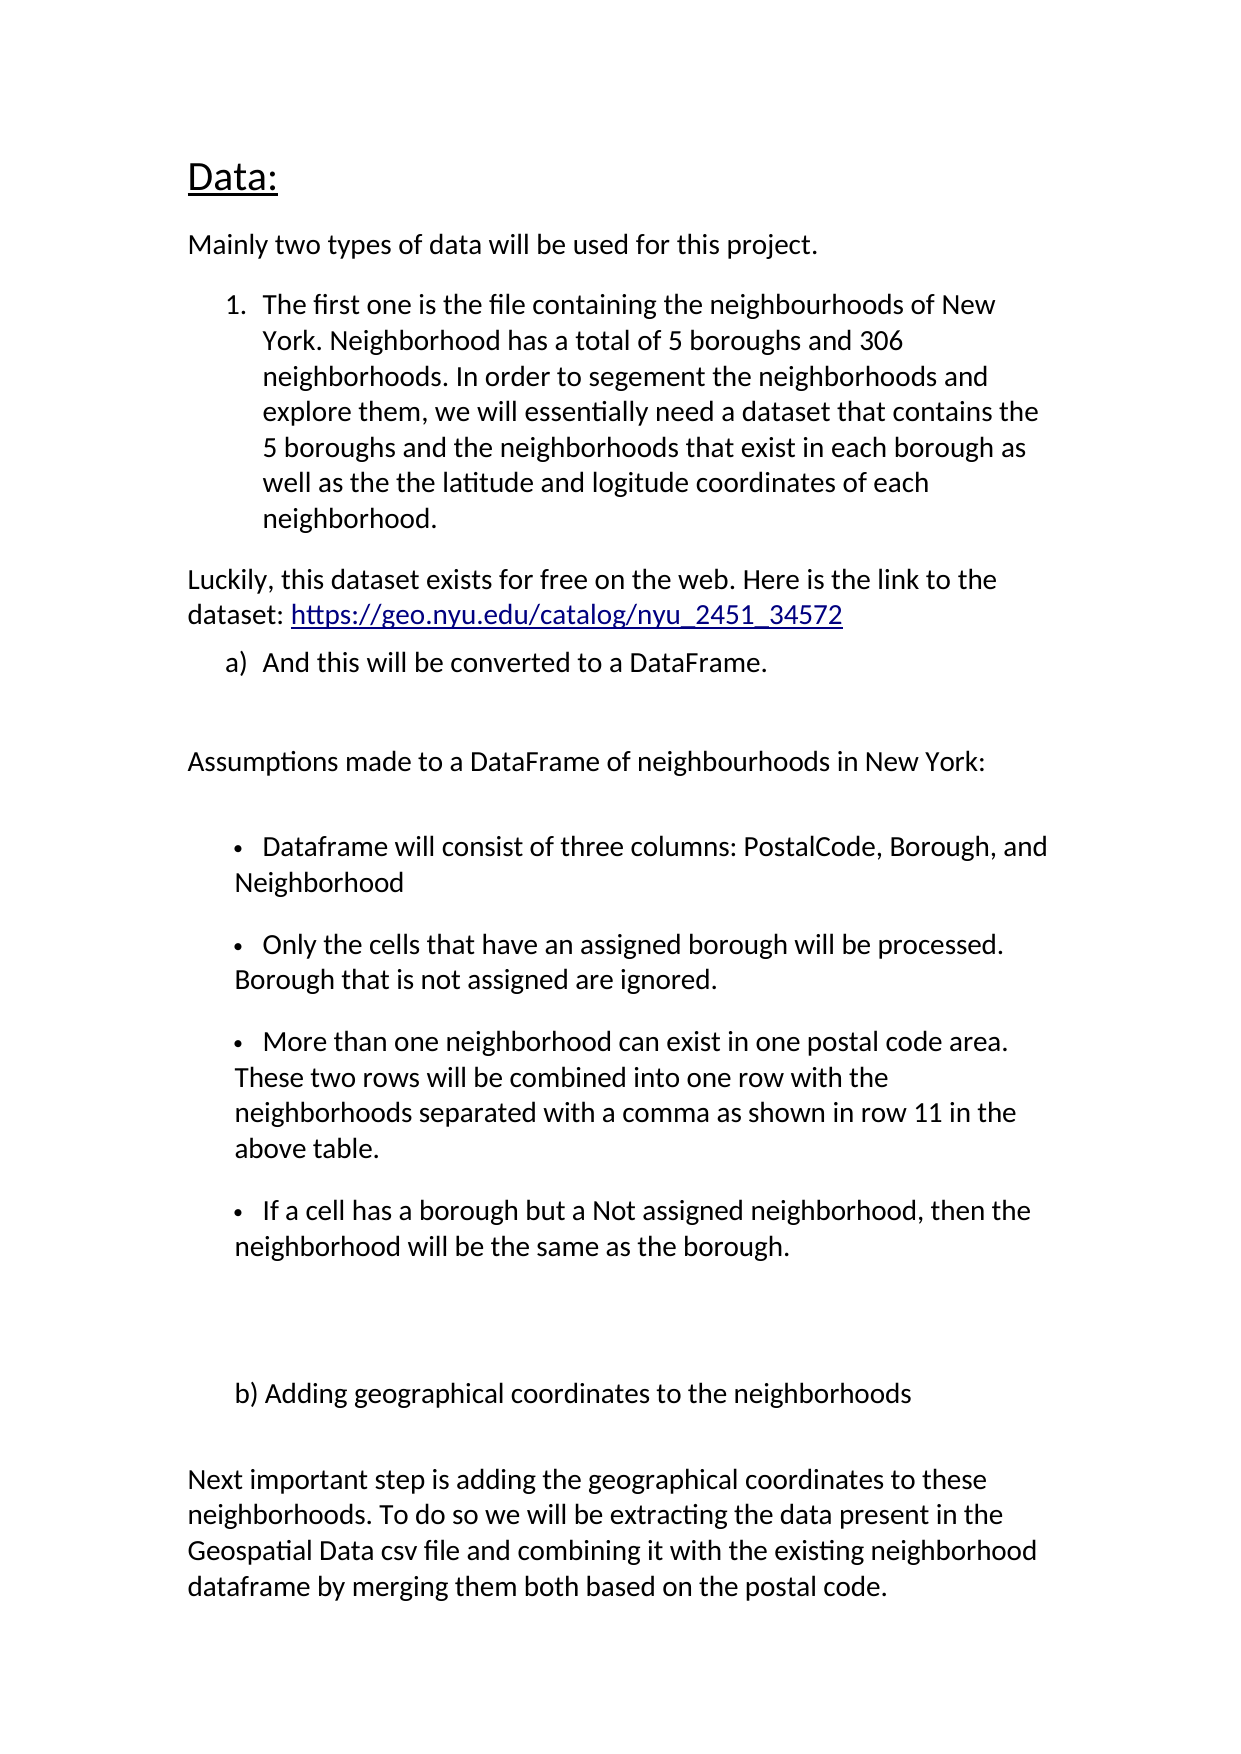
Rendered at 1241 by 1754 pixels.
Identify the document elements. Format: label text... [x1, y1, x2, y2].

text Assumptions made to a DataFrame of neighbourhoods in New York: [187, 743, 1053, 778]
text b) Adding geographical coordinates to the neighborhoods [187, 1375, 1053, 1411]
text Data: [187, 150, 1053, 201]
text Mainly two types of data will be used for this project. [187, 226, 1053, 261]
list If a cell has a borough but a Not assigned neighborhood, then the neighborhood will be the same as the borough. [234, 1192, 1053, 1263]
list The first one is the file containing the neighbourhoods of New York. Neighborhood has a total of 5 boroughs and 306 neighborhoods. In order to segement the neighborhoods and explore them, we will essentially need a dataset that contains the 5 boroughs and the neighborhoods that exist in each borough as well as the the latitude and logitude coordinates of each neighborhood. [225, 286, 1053, 536]
list More than one neighborhood can exist in one postal code area. These two rows will be combined into one row with the neighborhoods separated with a comma as shown in row 11 in the above table. [234, 1023, 1053, 1166]
list Dataframe will consist of three columns: PostalCode, Borough, and Neighborhood [234, 828, 1053, 899]
text Next important step is adding the geographical coordinates to these neighborhoods. To do so we will be extracting the data present in the Geospatial Data csv file and combining it with the existing neighborhood dataframe by merging them both based on the postal code. [187, 1461, 1053, 1603]
list And this will be converted to a DataFrame. [225, 644, 1053, 680]
list Only the cells that have an assigned borough will be processed. Borough that is not assigned are ignored. [234, 926, 1053, 997]
text Luckily, this dataset exists for free on the web. Here is the link to the dataset: https://geo.nyu.edu/catalog/nyu_2451_34572 [187, 561, 1053, 632]
